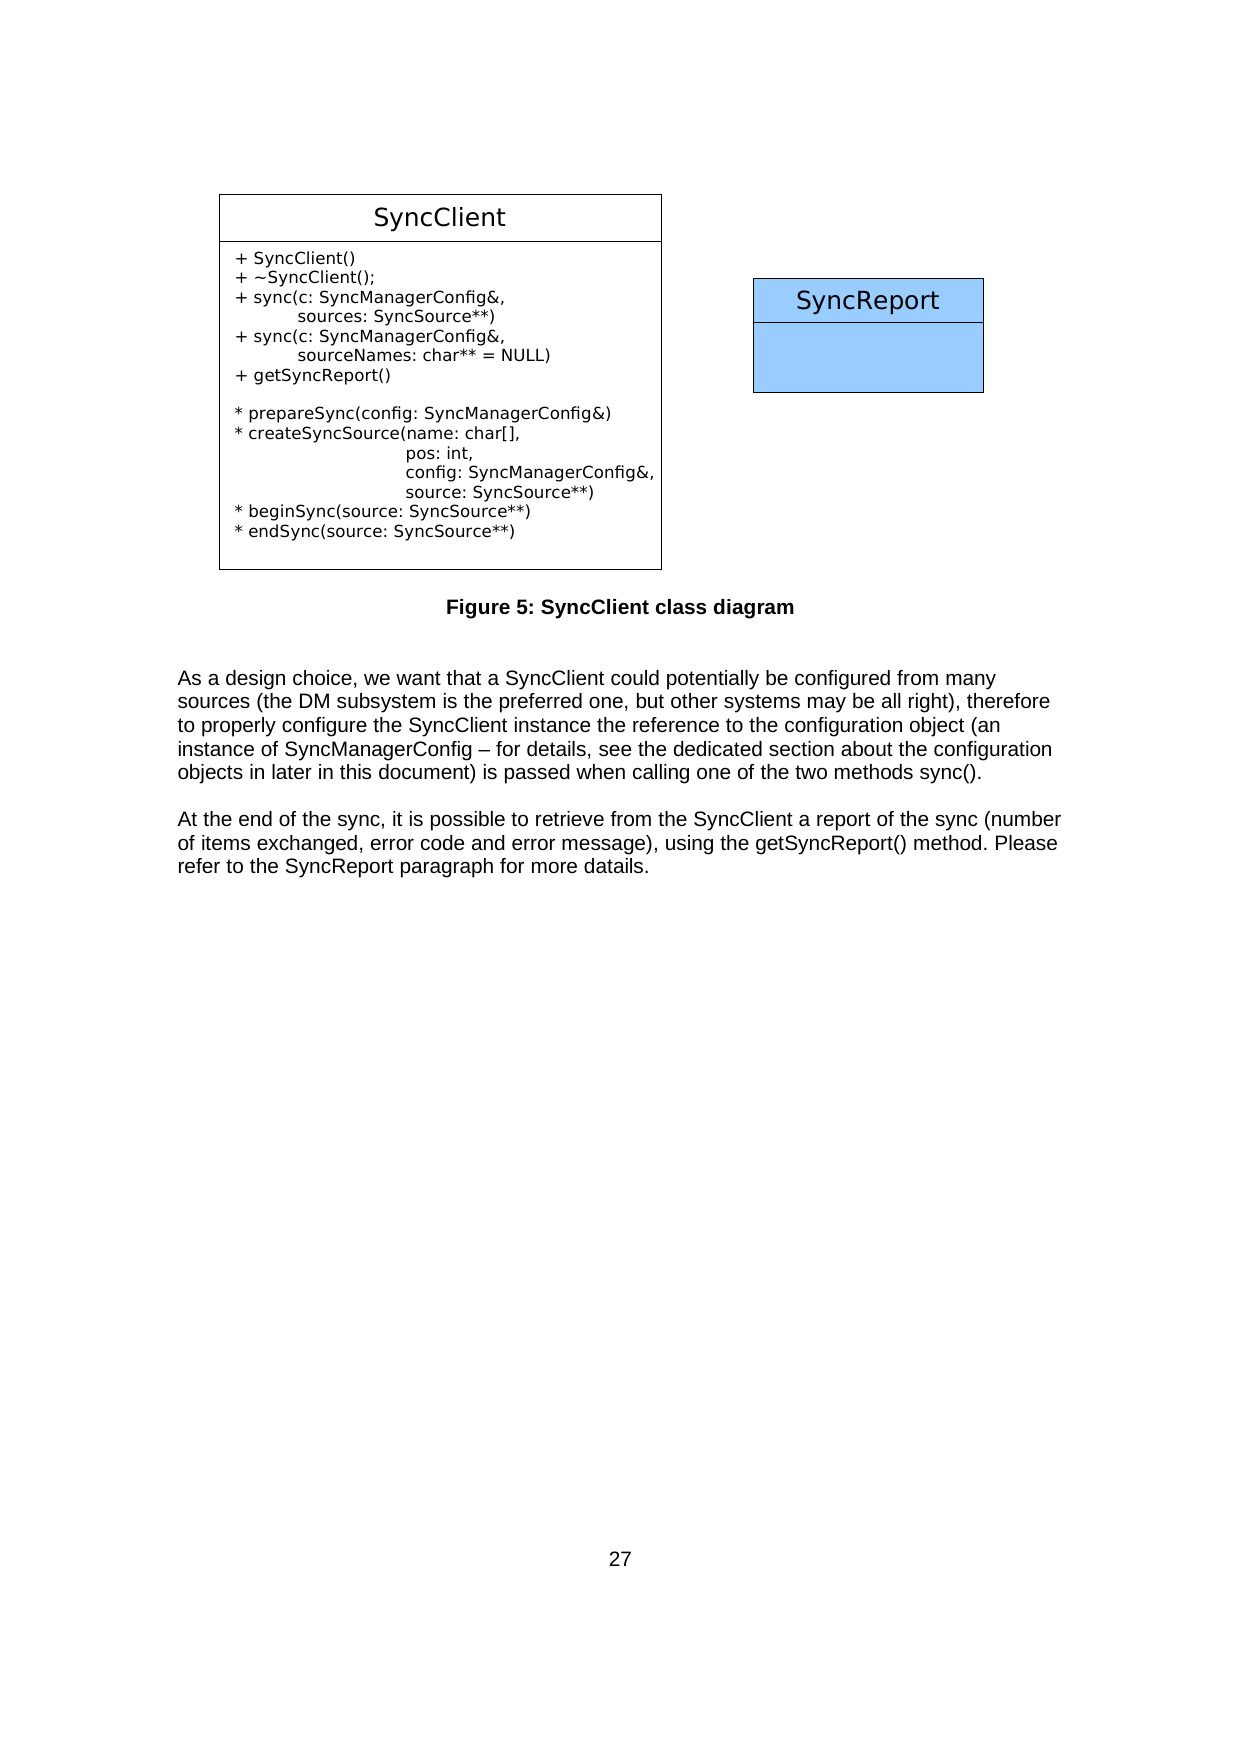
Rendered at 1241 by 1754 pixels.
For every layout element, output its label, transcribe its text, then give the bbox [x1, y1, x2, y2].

text At the end of the sync, it is possible to retrieve from the SyncClient a report of the sync (number of items exchanged, error code and error message), using the getSyncReport() method. Please refer to the SyncReport paragraph for more datails. [177, 808, 1063, 878]
text As a design choice, we want that a SyncClient could potentially be configured from many sources (the DM subsystem is the preferred one, but other systems may be all right), therefore to properly configure the SyncClient instance the reference to the configuration object (an instance of SyncManagerConfig – for details, see the dedicated section about the configuration objects in later in this document) is passed when calling one of the two methods sync(). [177, 666, 1063, 784]
text [179, 177, 1061, 202]
text Figure 5: SyncClient class diagram [179, 202, 1061, 619]
